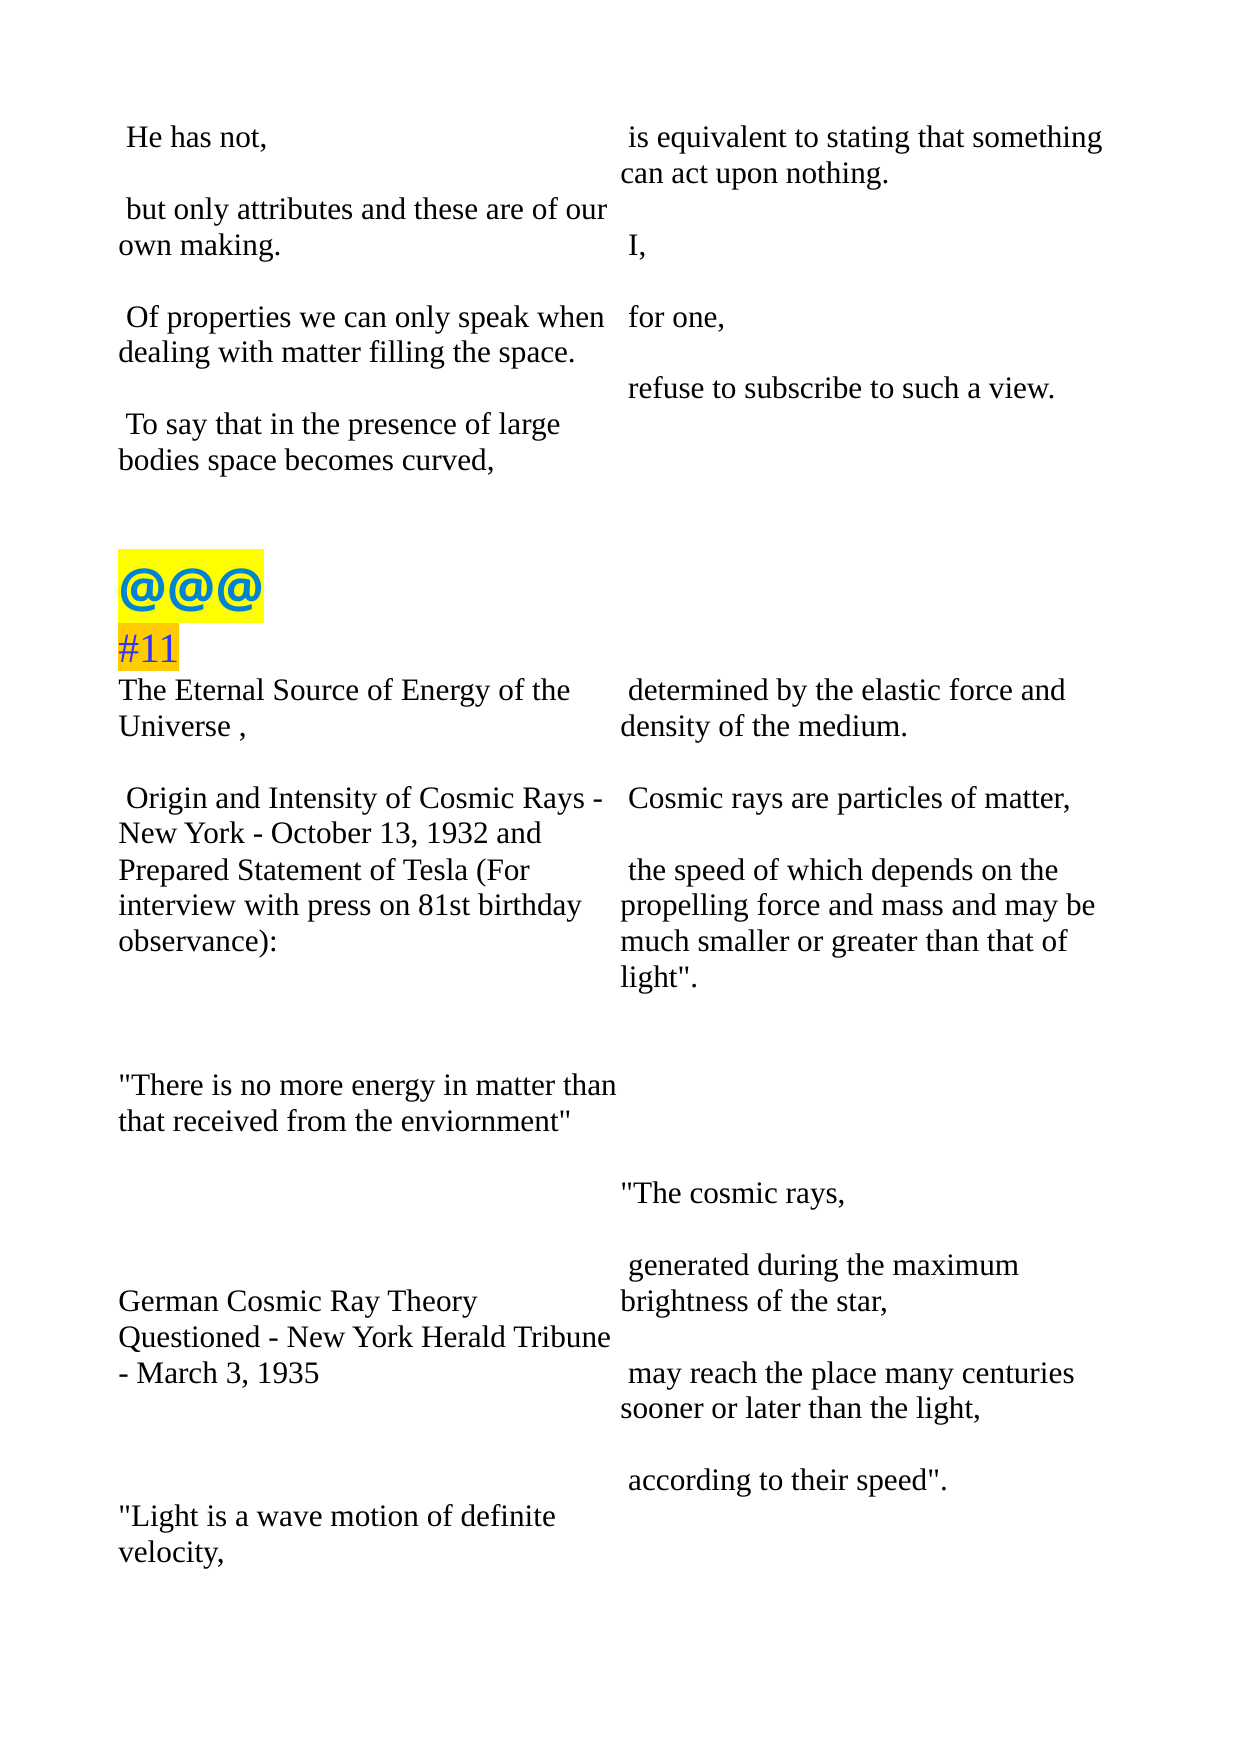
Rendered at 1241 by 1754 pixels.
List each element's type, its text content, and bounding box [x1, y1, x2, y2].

text Cosmic rays are particles of matter, [620, 779, 1122, 815]
text I, [620, 226, 1122, 262]
text To say that in the presence of large bodies space becomes curved, [118, 406, 620, 477]
text generated during the maximum brightness of the star, [620, 1246, 1122, 1318]
text for one, [620, 298, 1122, 334]
text according to their speed". [620, 1462, 1122, 1498]
text is equivalent to stating that something can act upon nothing. [620, 118, 1122, 190]
text Of properties we can only speak when dealing with matter filling the space. [118, 298, 620, 370]
text @@@ [118, 549, 1122, 623]
text refuse to subscribe to such a view. [620, 370, 1122, 406]
text may reach the place many centuries sooner or later than the light, [620, 1354, 1122, 1426]
text but only attributes and these are of our own making. [118, 190, 620, 262]
text #11 [118, 623, 1122, 671]
text determined by the elastic force and density of the medium. [620, 671, 1122, 743]
text the speed of which depends on the propelling force and mass and may be much smaller or greater than that of light". [620, 851, 1122, 994]
text He has not, [118, 118, 620, 154]
text "The cosmic rays, [620, 1174, 1122, 1210]
text "There is no more energy in matter than that received from the enviornment" [118, 1066, 620, 1138]
text "Light is a wave motion of definite velocity, [118, 1498, 620, 1569]
text Origin and Intensity of Cosmic Rays - New York - October 13, 1932 and Prepared Statement of Tesla (For interview with press on 81st birthday observance): [118, 779, 620, 958]
text German Cosmic Ray Theory Questioned - New York Herald Tribune - March 3, 1935 [118, 1282, 620, 1390]
text The Eternal Source of Energy of the Universe , [118, 671, 620, 743]
